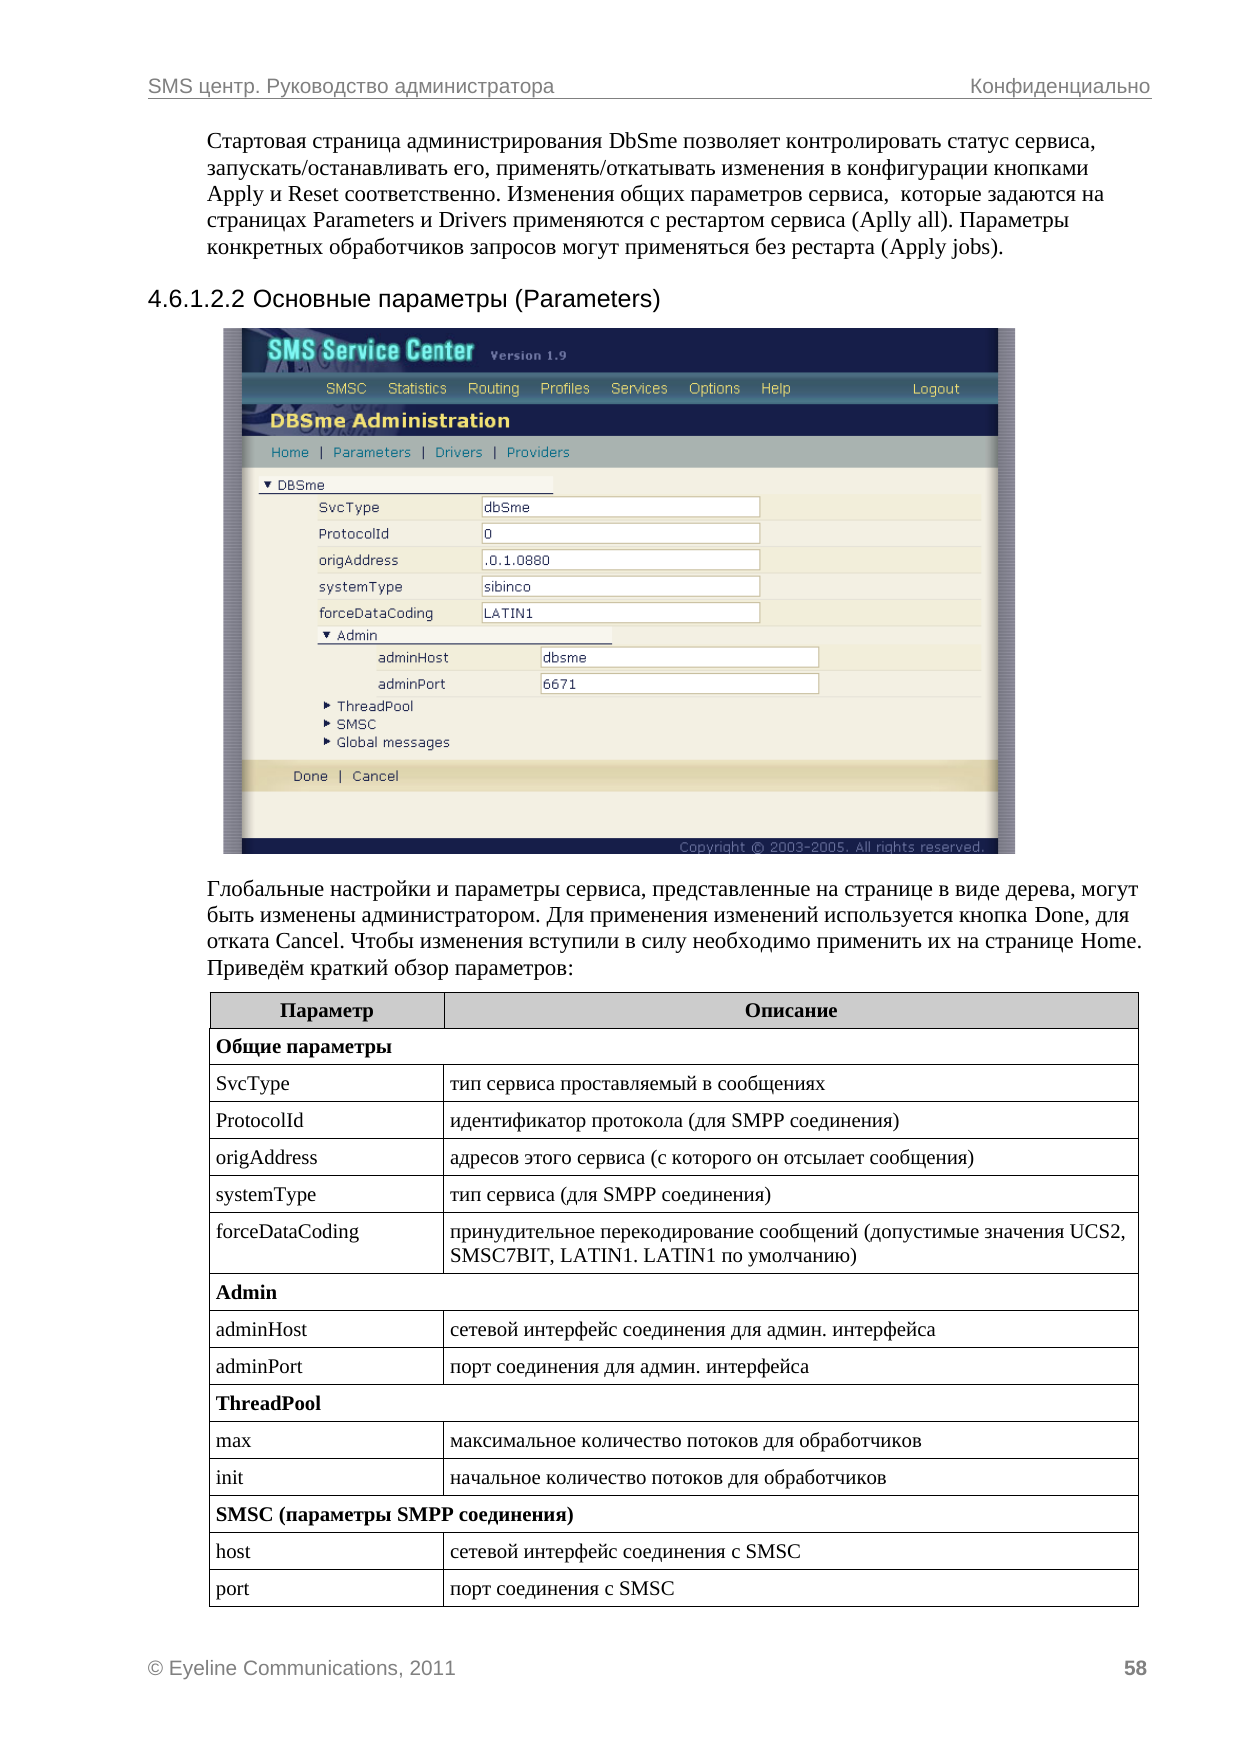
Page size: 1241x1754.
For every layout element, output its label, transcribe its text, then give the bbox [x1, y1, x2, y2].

table_cell тип сервиса проставляемый в сообщениях [444, 1065, 1138, 1101]
subtitle Основные параметры (Parameters) [148, 284, 1152, 313]
table_cell origAddress [210, 1139, 443, 1175]
picture [223, 328, 1015, 854]
table_header Описание [445, 993, 1138, 1028]
table_cell SvcType [210, 1065, 443, 1101]
table_cell адресов этого сервиса (с которого он отсылает сообщения) [444, 1139, 1138, 1175]
table_cell принудительное перекодирование сообщений (допустимые значения UCS2, SMSC7BIT, LATIN1. LATIN1 по умолчанию) [444, 1213, 1138, 1273]
table_cell adminPort [210, 1348, 443, 1384]
table_cell ProtocolId [210, 1102, 443, 1138]
table_cell Admin [210, 1274, 1138, 1310]
table_cell порт соединения c SMSC [444, 1570, 1138, 1606]
table_cell host [210, 1533, 443, 1569]
table_cell максимальное количество потоков для обработчиков [444, 1422, 1138, 1458]
table_cell Общие параметры [210, 1029, 1138, 1064]
text Глобальные настройки и параметры сервиса, представленные на странице в виде дерева, могут быть изменены администратором. Для применения изменений используется кнопка Done, для отката Cancel. Чтобы изменения вступили в силу необходимо применить их на странице Home. Приведём краткий обзор параметров: [207, 875, 1152, 980]
table_cell systemType [210, 1176, 443, 1212]
table_cell forceDataCoding [210, 1213, 443, 1273]
table_cell init [210, 1459, 443, 1495]
table_cell сетевой интерфейс соединения для админ. интерфейса [444, 1311, 1138, 1347]
table_header Параметр [211, 993, 444, 1028]
table_cell max [210, 1422, 443, 1458]
table_cell SMSC (параметры SMPP соединения) [210, 1496, 1138, 1532]
table_cell adminHost [210, 1311, 443, 1347]
table_cell port [210, 1570, 443, 1606]
table_cell порт соединения для админ. интерфейса [444, 1348, 1138, 1384]
text Стартовая страница администрирования DbSme позволяет контролировать статус сервиса, запускать/останавливать его, применять/откатывать изменения в конфигурации кнопками Apply и Reset соответственно. Изменения общих параметров сервиса, которые задаются на страницах Parameters и Drivers применяются с рестартом сервиса (Aplly all). Параметры конкретных обработчиков запросов могут применяться без рестарта (Apply jobs). [207, 127, 1152, 259]
table_cell сетевой интерфейс соединения c SMSC [444, 1533, 1138, 1569]
table_cell идентификатор протокола (для SMPP соединения) [444, 1102, 1138, 1138]
table_cell тип сервиса (для SMPP соединения) [444, 1176, 1138, 1212]
table_cell начальное количество потоков для обработчиков [444, 1459, 1138, 1495]
table_cell ThreadPool [210, 1385, 1138, 1421]
